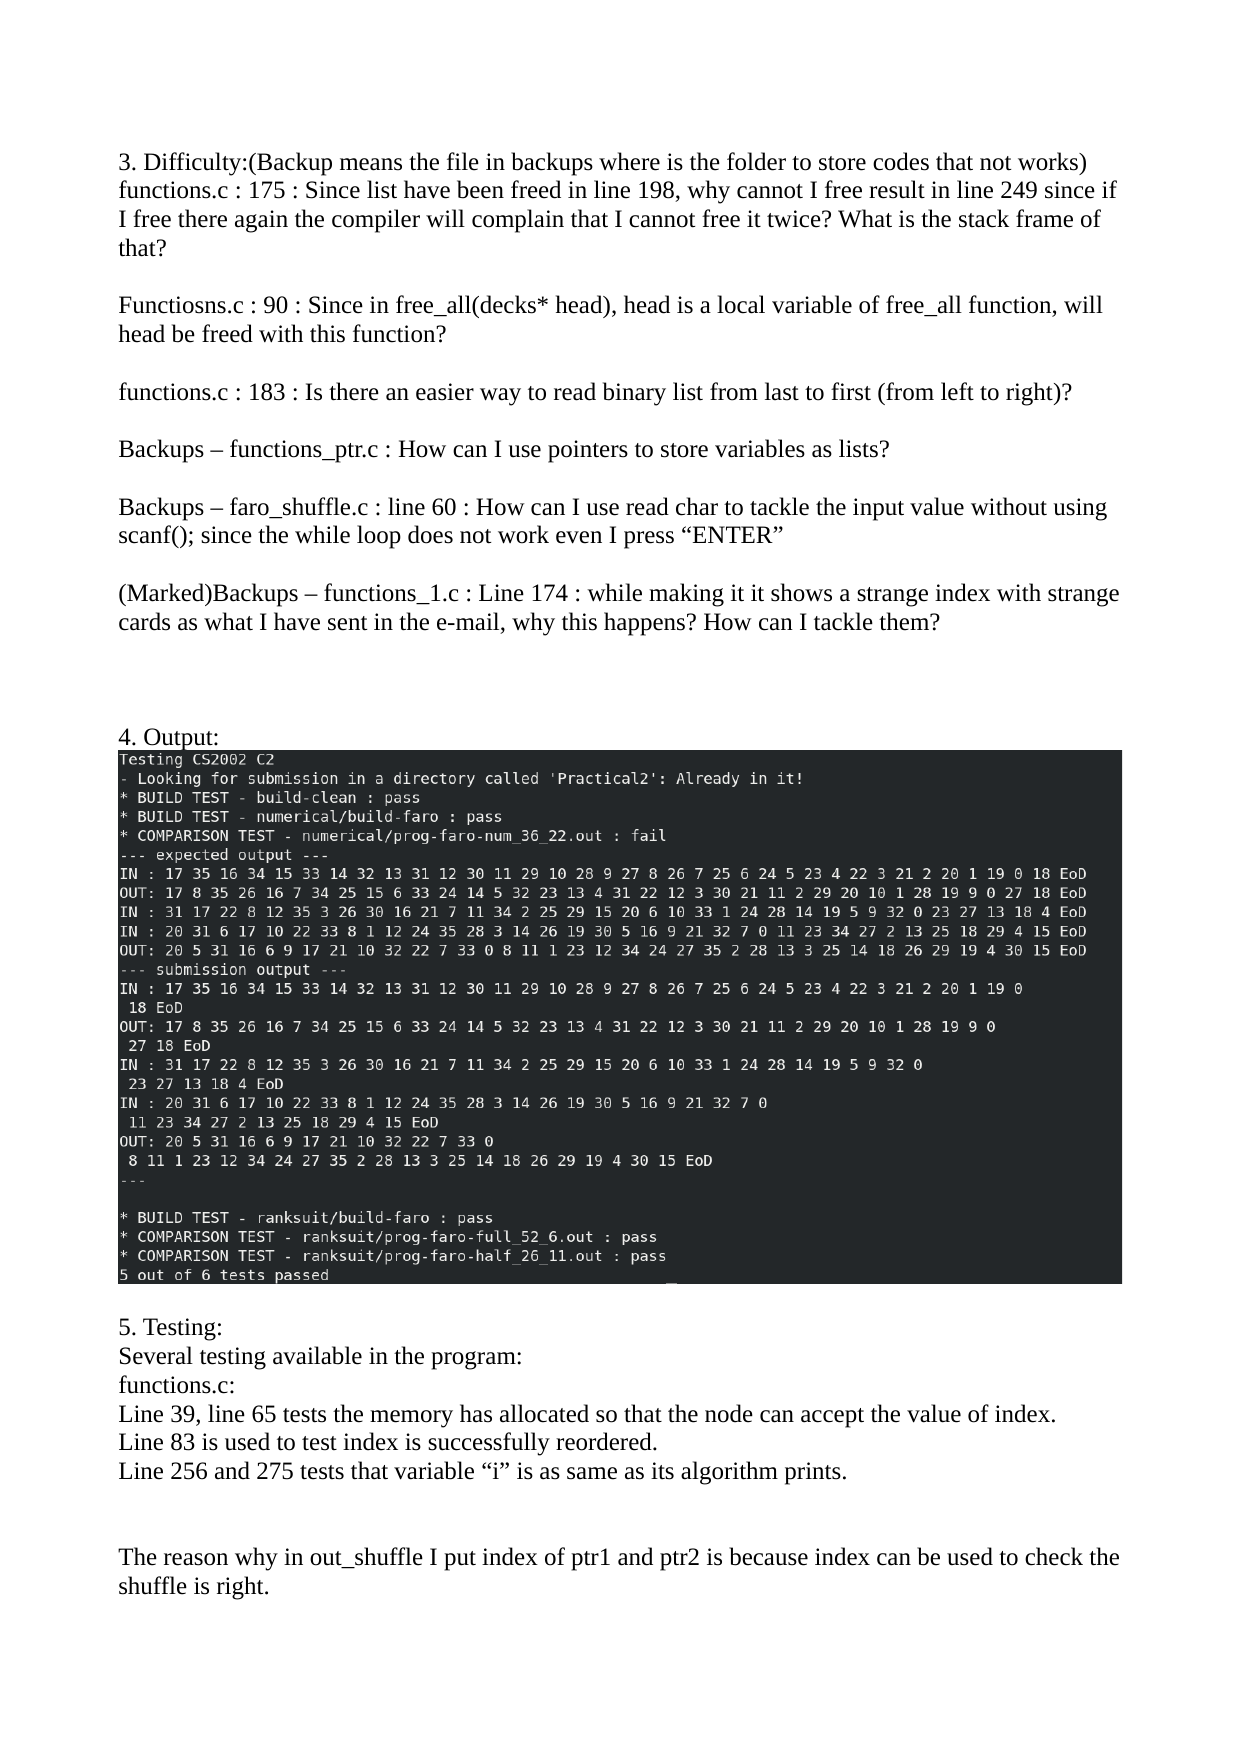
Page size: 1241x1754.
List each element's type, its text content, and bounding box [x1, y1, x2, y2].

text The reason why in out_shuffle I put index of ptr1 and ptr2 is because index can be used to check the shuffle is right. [118, 1542, 1122, 1600]
text Line 256 and 275 tests that variable “i” is as same as its algorithm prints. [118, 1456, 1122, 1485]
text Line 83 is used to test index is successfully reordered. [118, 1427, 1122, 1456]
text functions.c: [118, 1370, 1122, 1399]
text Backups – functions_ptr.c : How can I use pointers to store variables as lists? [118, 434, 1122, 463]
text Line 39, line 65 tests the memory has allocated so that the node can accept the value of index. [118, 1399, 1122, 1427]
text Several testing available in the program: [118, 1341, 1122, 1370]
text Backups – faro_shuffle.c : line 60 : How can I use read char to tackle the input value without using scanf(); since the while loop does not work even I press “ENTER” [118, 492, 1122, 549]
text 3. Difficulty:(Backup means the file in backups where is the folder to store codes that not works) [118, 147, 1122, 176]
text 5. Testing: [118, 1312, 1122, 1341]
text (Marked)Backups – functions_1.c : Line 174 : while making it it shows a strange index with strange cards as what I have sent in the e-mail, why this happens? How can I tackle them? [118, 578, 1122, 636]
text 4. Output: [118, 722, 1122, 750]
text functions.c : 175 : Since list have been freed in line 198, why cannot I free result in line 249 since if I free there again the compiler will complain that I cannot free it twice? What is the stack frame of that? [118, 176, 1122, 262]
text Functiosns.c : 90 : Since in free_all(decks* head), head is a local variable of free_all function, will head be freed with this function? [118, 291, 1122, 348]
text functions.c : 183 : Is there an easier way to read binary list from last to first (from left to right)? [118, 377, 1122, 406]
picture [118, 750, 1123, 1284]
